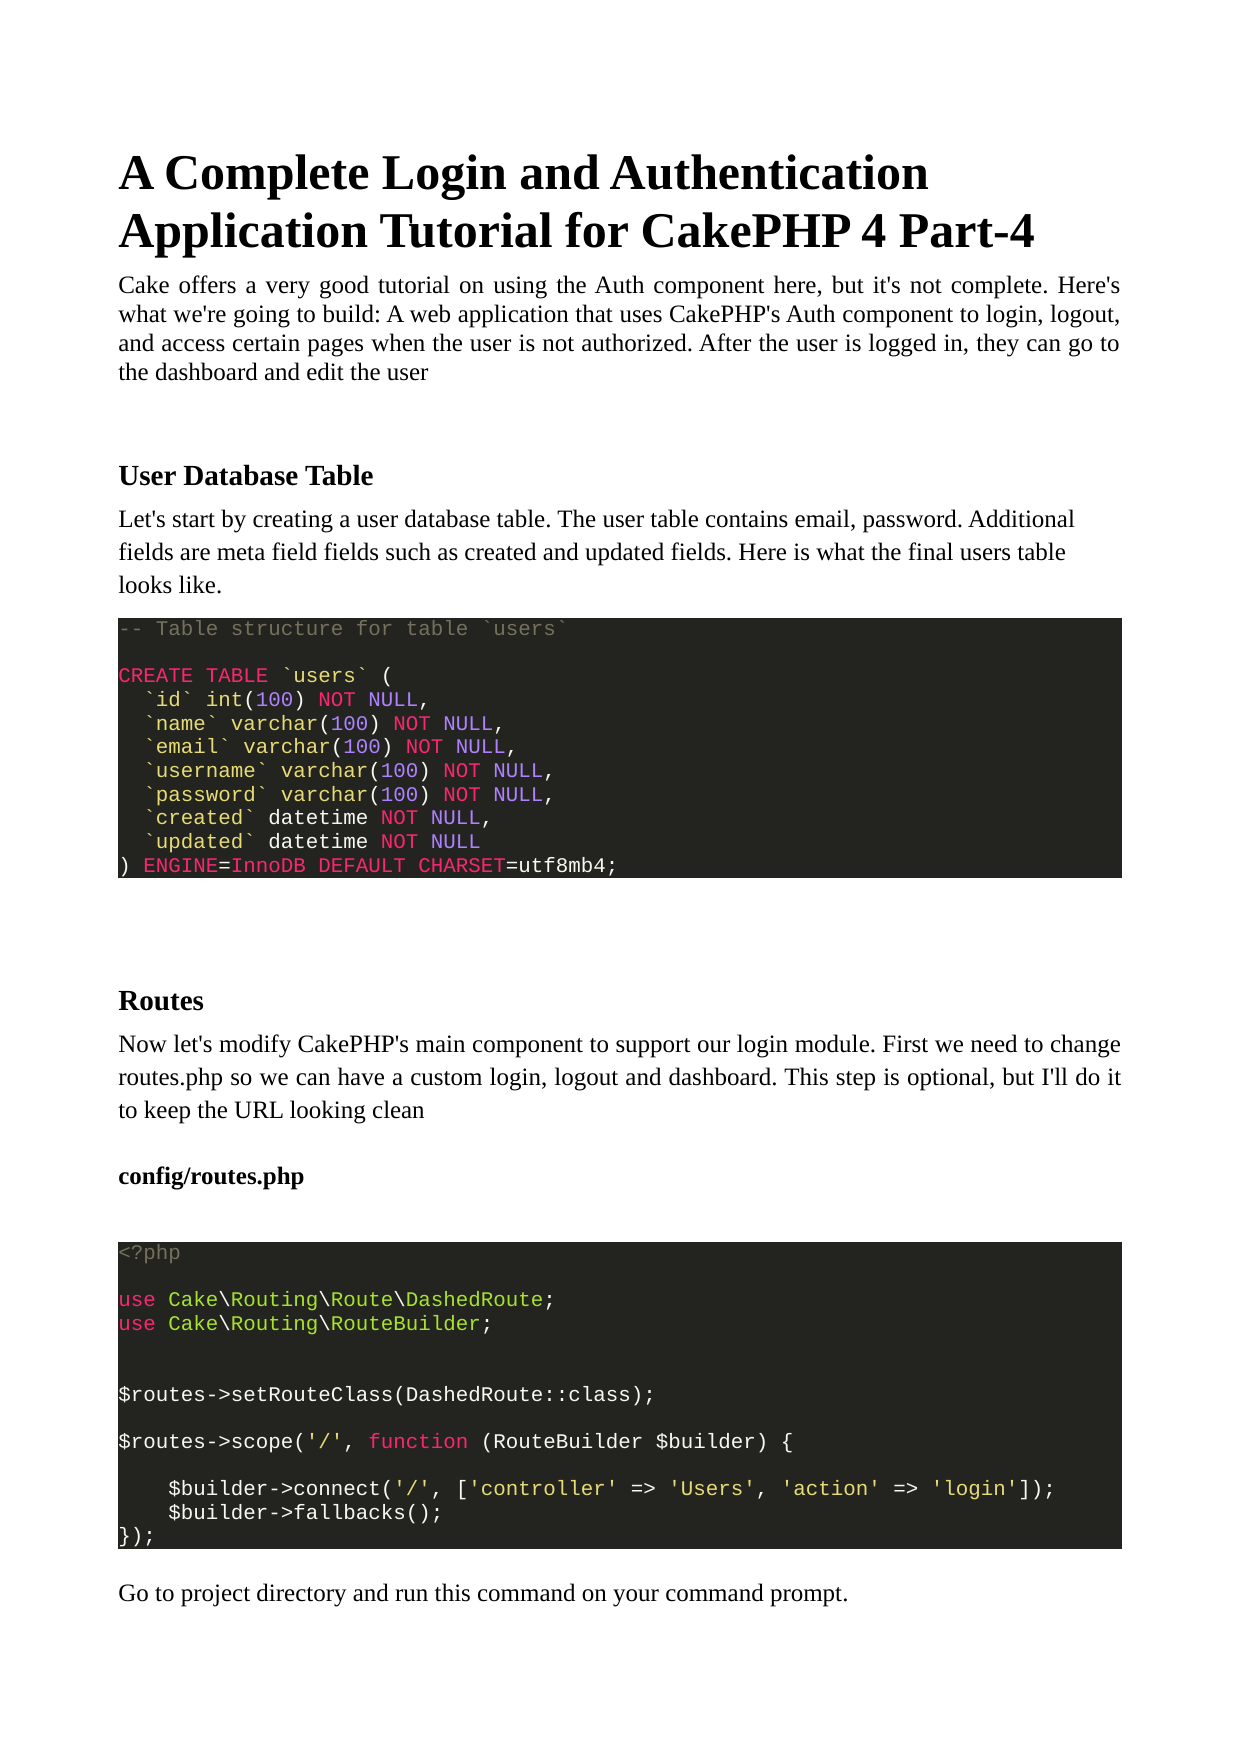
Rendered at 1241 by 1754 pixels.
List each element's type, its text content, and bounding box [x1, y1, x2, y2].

subtitle Routes [118, 983, 1122, 1016]
text `created` datetime NOT NULL, [118, 807, 1122, 831]
text $builder->connect('/', ['controller' => 'Users', 'action' => 'login']); [118, 1478, 1122, 1502]
text -- Table structure for table `users` [118, 618, 1122, 642]
text use Cake\Routing\Route\DashedRoute; [118, 1289, 1122, 1313]
text `id` int(100) NOT NULL, [118, 689, 1122, 713]
text Let's start by creating a user database table. The user table contains email, password. Additional fields are meta field fields such as created and updated fields. Here is what the final users table looks like. [118, 504, 1122, 599]
text <?php [118, 1242, 1122, 1265]
subtitle A Complete Login and Authentication Application Tutorial for CakePHP 4 Part-4 [118, 143, 1122, 258]
text Go to project directory and run this command on your command prompt. [118, 1578, 1122, 1607]
text $routes->setRouteClass(DashedRoute::class); [118, 1383, 1122, 1407]
text `name` varchar(100) NOT NULL, [118, 713, 1122, 736]
subtitle User Database Table [118, 458, 1122, 492]
text }); [118, 1525, 1122, 1549]
text `password` varchar(100) NOT NULL, [118, 784, 1122, 807]
text config/routes.php [118, 1161, 1122, 1190]
text $routes->scope('/', function (RouteBuilder $builder) { [118, 1431, 1122, 1454]
text use Cake\Routing\RouteBuilder; [118, 1313, 1122, 1336]
text Now let's modify CakePHP's main component to support our login module. First we need to change routes.php so we can have a custom login, logout and dashboard. This step is optional, but I'll do it to keep the URL looking clean [118, 1029, 1122, 1124]
text `updated` datetime NOT NULL [118, 831, 1122, 854]
text `email` varchar(100) NOT NULL, [118, 736, 1122, 760]
text $builder->fallbacks(); [118, 1502, 1122, 1525]
text CREATE TABLE `users` ( [118, 665, 1122, 689]
text Cake offers a very good tutorial on using the Auth component here, but it's not complete. Here's what we're going to build: A web application that uses CakePHP's Auth component to login, logout, and access certain pages when the user is not authorized. After the user is logged in, they can go to the dashboard and edit the user [118, 271, 1122, 386]
text `username` varchar(100) NOT NULL, [118, 760, 1122, 784]
text ) ENGINE=InnoDB DEFAULT CHARSET=utf8mb4; [118, 854, 1122, 878]
